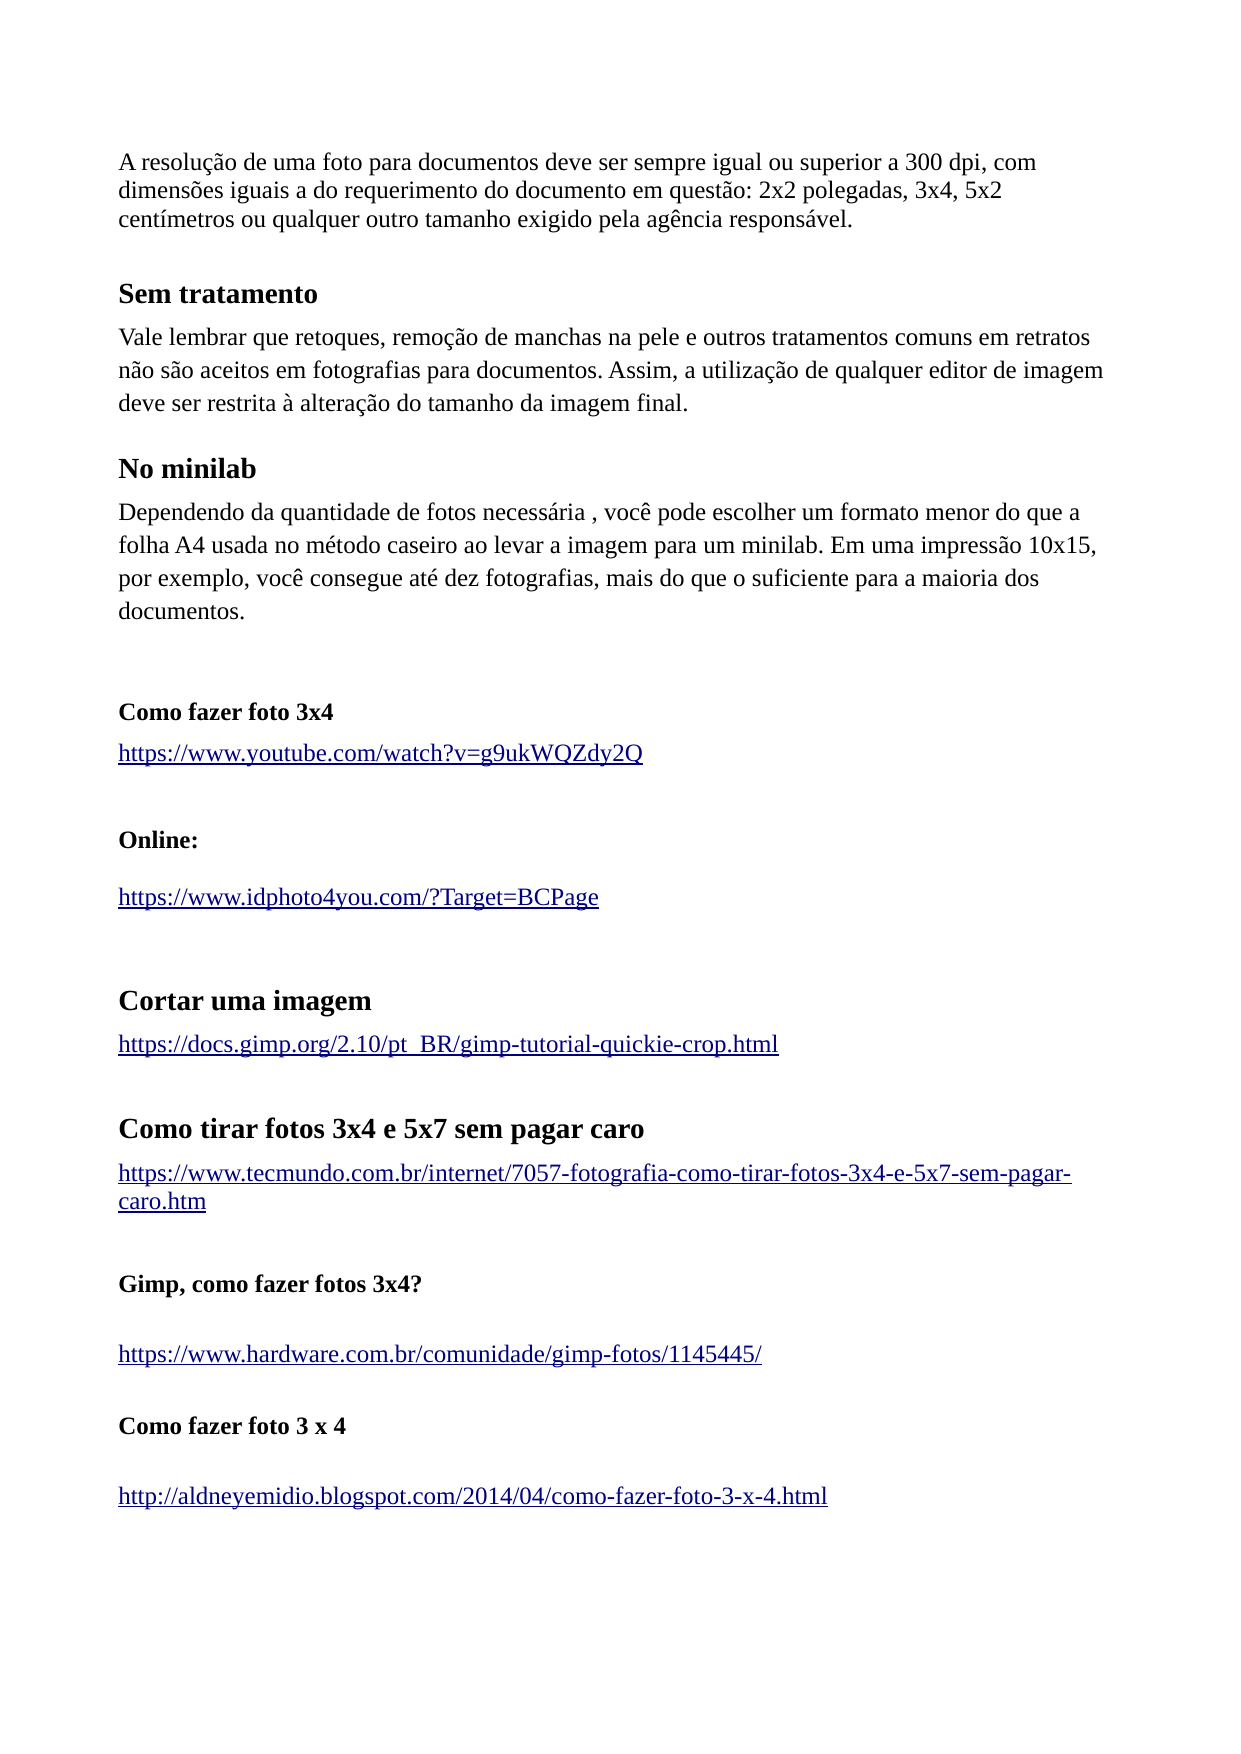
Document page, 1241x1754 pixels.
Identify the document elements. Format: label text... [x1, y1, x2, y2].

text Dependendo da quantidade de fotos necessária , você pode escolher um formato menor do que a folha A4 usada no método caseiro ao levar a imagem para um minilab. Em uma impressão 10x15, por exemplo, você consegue até dez fotografias, mais do que o suficiente para a maioria dos documentos. [118, 497, 1122, 624]
text https://docs.gimp.org/2.10/pt_BR/gimp-tutorial-quickie-crop.html [118, 1029, 1122, 1058]
subtitle No minilab [118, 451, 1122, 484]
text A resolução de uma foto para documentos deve ser sempre igual ou superior a 300 dpi, com dimensões iguais a do requerimento do documento em questão: 2x2 polegadas, 3x4, 5x2 centímetros ou qualquer outro tamanho exigido pela agência responsável. [118, 147, 1122, 233]
subtitle Como fazer foto 3 x 4 [118, 1411, 1122, 1440]
subtitle Como tirar fotos 3x4 e 5x7 sem pagar caro [118, 1112, 1122, 1145]
text https://www.tecmundo.com.br/internet/7057-fotografia-como-tirar-fotos-3x4-e-5x7-sem-pagar-caro.htm [118, 1158, 1122, 1215]
text Vale lembrar que retoques, remoção de manchas na pele e outros tratamentos comuns em retratos não são aceitos em fotografias para documentos. Assim, a utilização de qualquer editor de imagem deve ser restrita à alteração do tamanho da imagem final. [118, 322, 1122, 417]
text Online: [118, 825, 1122, 853]
text https://www.youtube.com/watch?v=g9ukWQZdy2Q [118, 738, 1122, 767]
subtitle Cortar uma imagem [118, 983, 1122, 1017]
text http://aldneyemidio.blogspot.com/2014/04/como-fazer-foto-3-x-4.html [118, 1481, 1122, 1510]
subtitle Sem tratamento [118, 276, 1122, 310]
subtitle Como fazer foto 3x4 [118, 697, 1122, 726]
subtitle Gimp, como fazer fotos 3x4? [118, 1269, 1122, 1298]
text https://www.idphoto4you.com/?Target=BCPage [118, 882, 1122, 911]
text https://www.hardware.com.br/comunidade/gimp-fotos/1145445/ [118, 1339, 1122, 1368]
